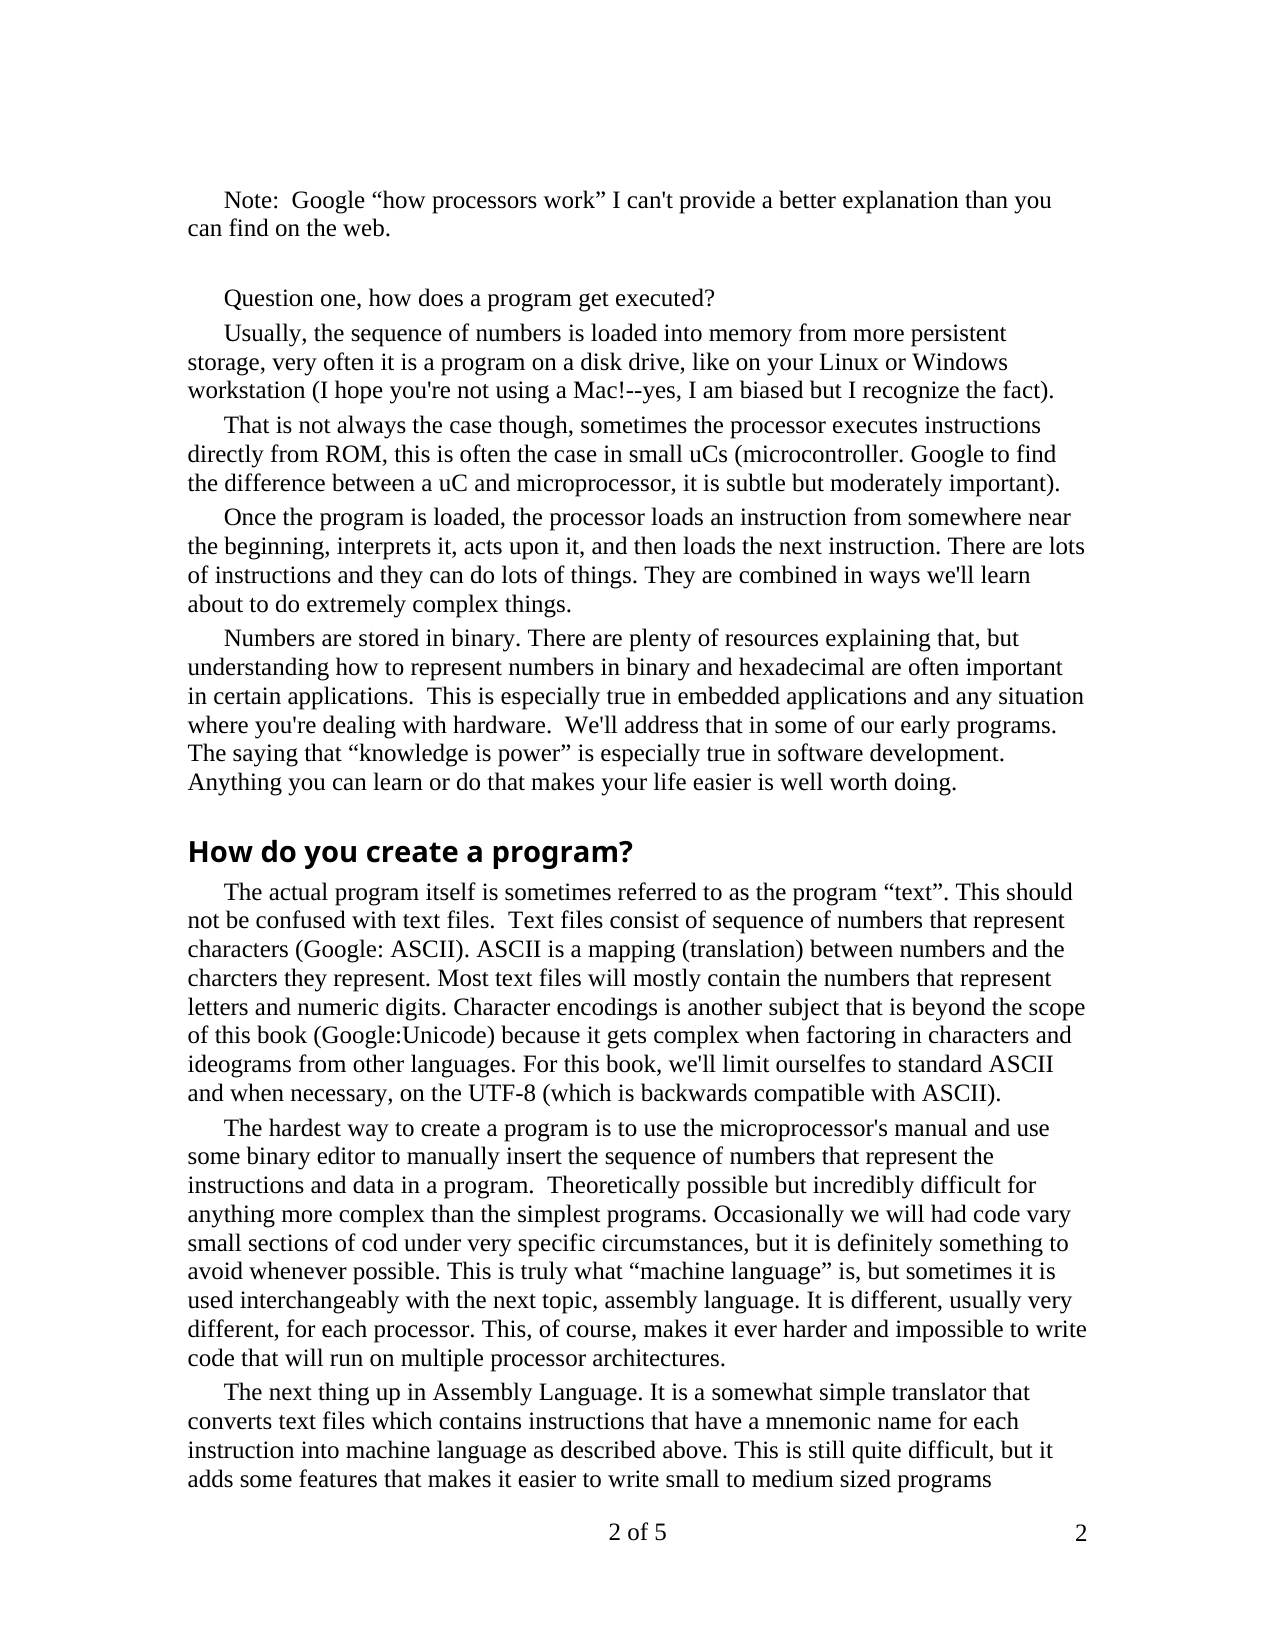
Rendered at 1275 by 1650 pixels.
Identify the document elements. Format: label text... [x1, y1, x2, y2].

text The next thing up in Assembly Language. It is a somewhat simple translator that converts text files which contains instructions that have a mnemonic name for each instruction into machine language as described above. This is still quite difficult, but it adds some features that makes it easier to write small to medium sized programs [187, 1377, 1087, 1492]
text The actual program itself is sometimes referred to as the program “text”. This should not be confused with text files. Text files consist of sequence of numbers that represent characters (Google: ASCII). ASCII is a mapping (translation) between numbers and the charcters they represent. Most text files will mostly contain the numbers that represent letters and numeric digits. Character encodings is another subject that is beyond the scope of this book (Google:Unicode) because it gets complex when factoring in characters and ideograms from other languages. For this book, we'll limit ourselfes to standard ASCII and when necessary, on the UTF-8 (which is backwards compatible with ASCII). [187, 877, 1087, 1107]
text The hardest way to create a program is to use the microprocessor's manual and use some binary editor to manually insert the sequence of numbers that represent the instructions and data in a program. Theoretically possible but incredibly difficult for anything more complex than the simplest programs. Occasionally we will had code vary small sections of cod under very specific circumstances, but it is definitely something to avoid whenever possible. This is truly what “machine language” is, but sometimes it is used interchangeably with the next topic, assembly language. It is different, usually very different, for each processor. This, of course, makes it ever harder and impossible to write code that will run on multiple processor architectures. [187, 1113, 1087, 1371]
text That is not always the case though, sometimes the processor executes instructions directly from ROM, this is often the case in small uCs (microcontroller. Google to find the difference between a uC and microprocessor, it is subtle but moderately important). [187, 410, 1087, 496]
text Question one, how does a program get executed? [187, 283, 1087, 312]
title How do you create a program? [187, 831, 1087, 871]
text Once the program is loaded, the processor loads an instruction from somewhere near the beginning, interprets it, acts upon it, and then loads the next instruction. There are lots of instructions and they can do lots of things. They are combined in ways we'll learn about to do extremely complex things. [187, 502, 1087, 617]
text Note: Google “how processors work” I can't provide a better explanation than you can find on the web. [187, 185, 1087, 242]
text Numbers are stored in binary. There are plenty of resources explaining that, but understanding how to represent numbers in binary and hexadecimal are often important in certain applications. This is especially true in embedded applications and any situation where you're dealing with hardware. We'll address that in some of our early programs. The saying that “knowledge is power” is especially true in software development. Anything you can learn or do that makes your life easier is well worth doing. [187, 623, 1087, 796]
text Usually, the sequence of numbers is loaded into memory from more persistent storage, very often it is a program on a disk drive, like on your Linux or Windows workstation (I hope you're not using a Mac!--yes, I am biased but I recognize the fact). [187, 318, 1087, 404]
